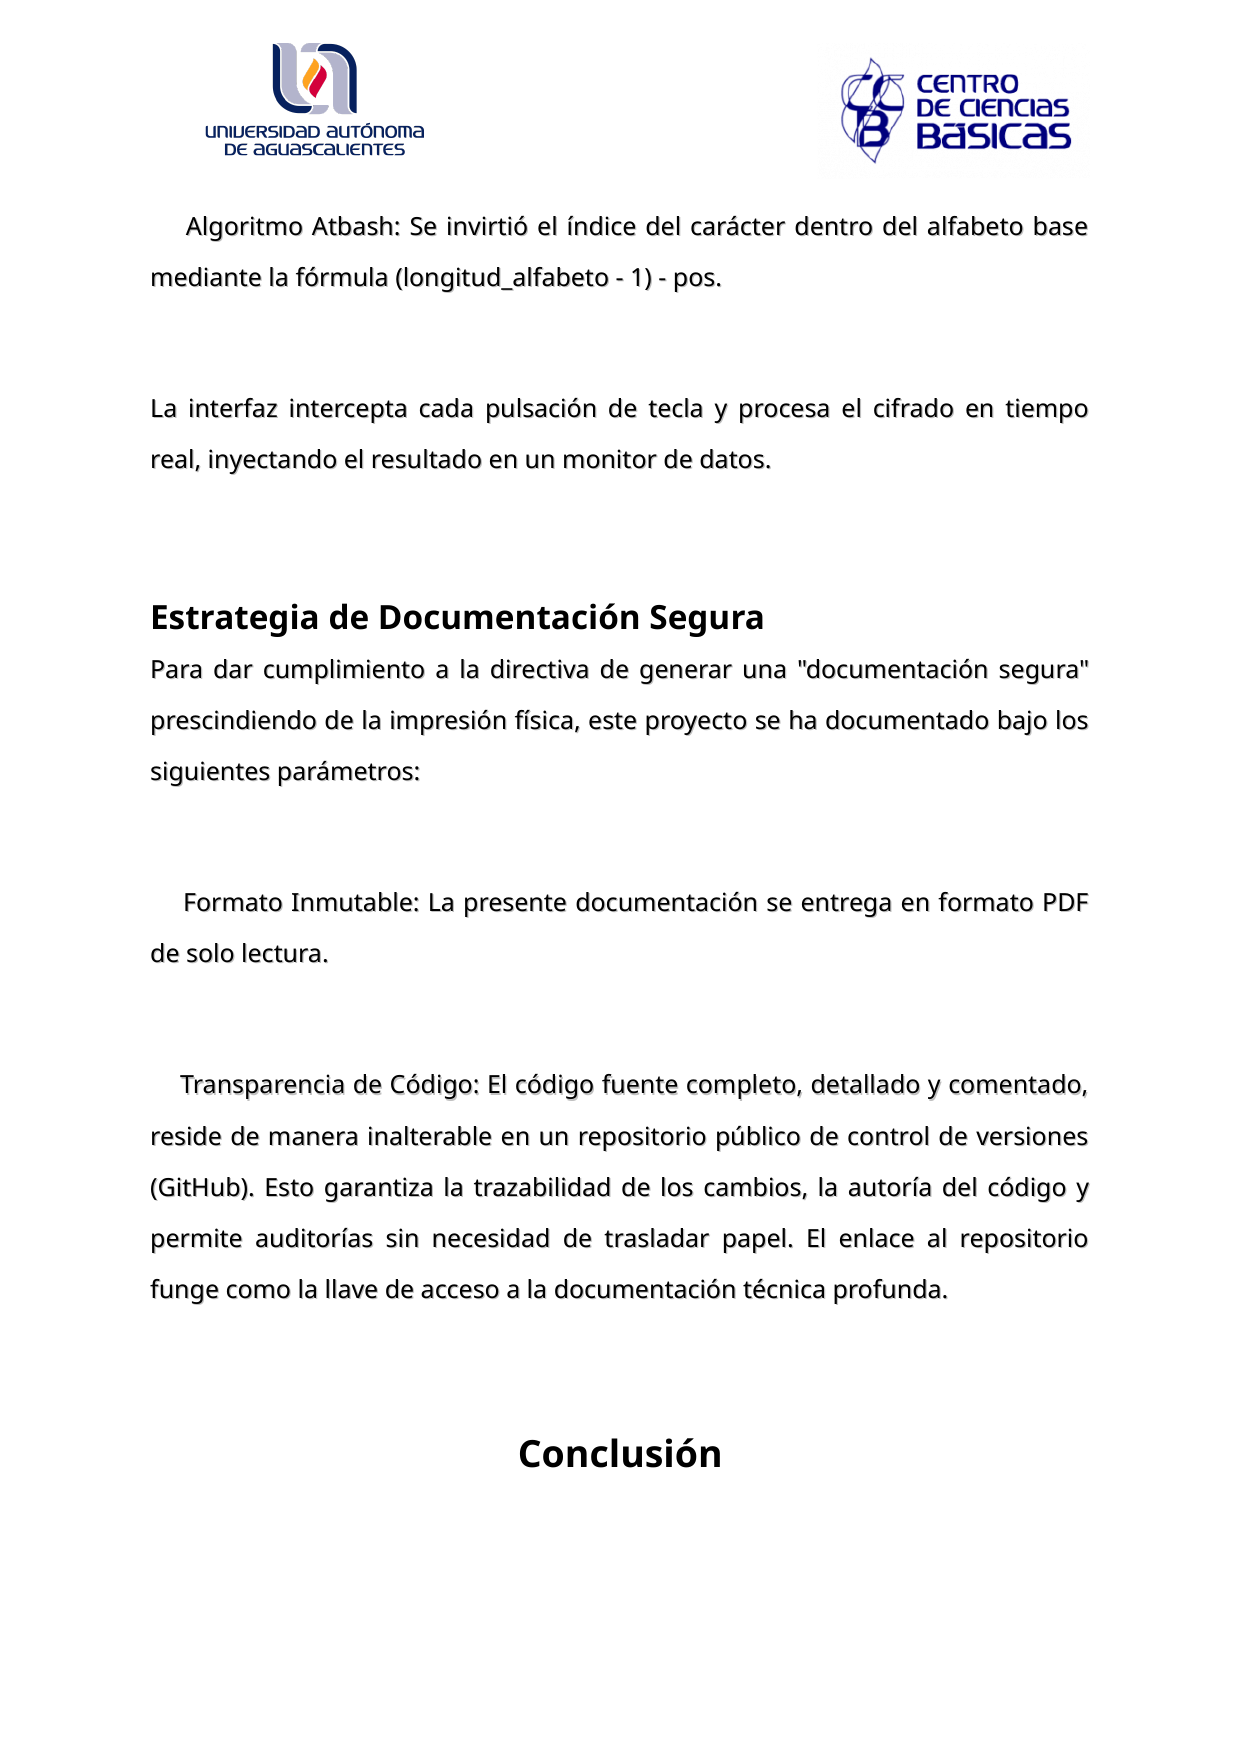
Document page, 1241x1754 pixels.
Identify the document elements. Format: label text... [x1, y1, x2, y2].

picture [150, 19, 478, 179]
text Algoritmo Atbash: Se invirtió el índice del carácter dentro del alfabeto base mediante la fórmula (longitud_alfabeto - 1) - pos. [150, 208, 1090, 293]
text La interfaz intercepta cada pulsación de tecla y procesa el cifrado en tiempo real, inyectando el resultado en un monitor de datos. [150, 391, 1090, 476]
text Formato Inmutable: La presente documentación se entrega en formato PDF de solo lectura. [150, 885, 1090, 970]
picture [817, 43, 1091, 179]
subtitle Conclusión [150, 1428, 1090, 1479]
text Transparencia de Código: El código fuente completo, detallado y comentado, reside de manera inalterable en un repositorio público de control de versiones (GitHub). Esto garantiza la trazabilidad de los cambios, la autoría del código y permite auditorías sin necesidad de trasladar papel. El enlace al repositorio funge como la llave de acceso a la documentación técnica profunda. [150, 1067, 1090, 1305]
subtitle Estrategia de Documentación Segura [150, 594, 1090, 639]
text Para dar cumplimiento a la directiva de generar una "documentación segura" prescindiendo de la impresión física, este proyecto se ha documentado bajo los siguientes parámetros: [150, 652, 1090, 788]
